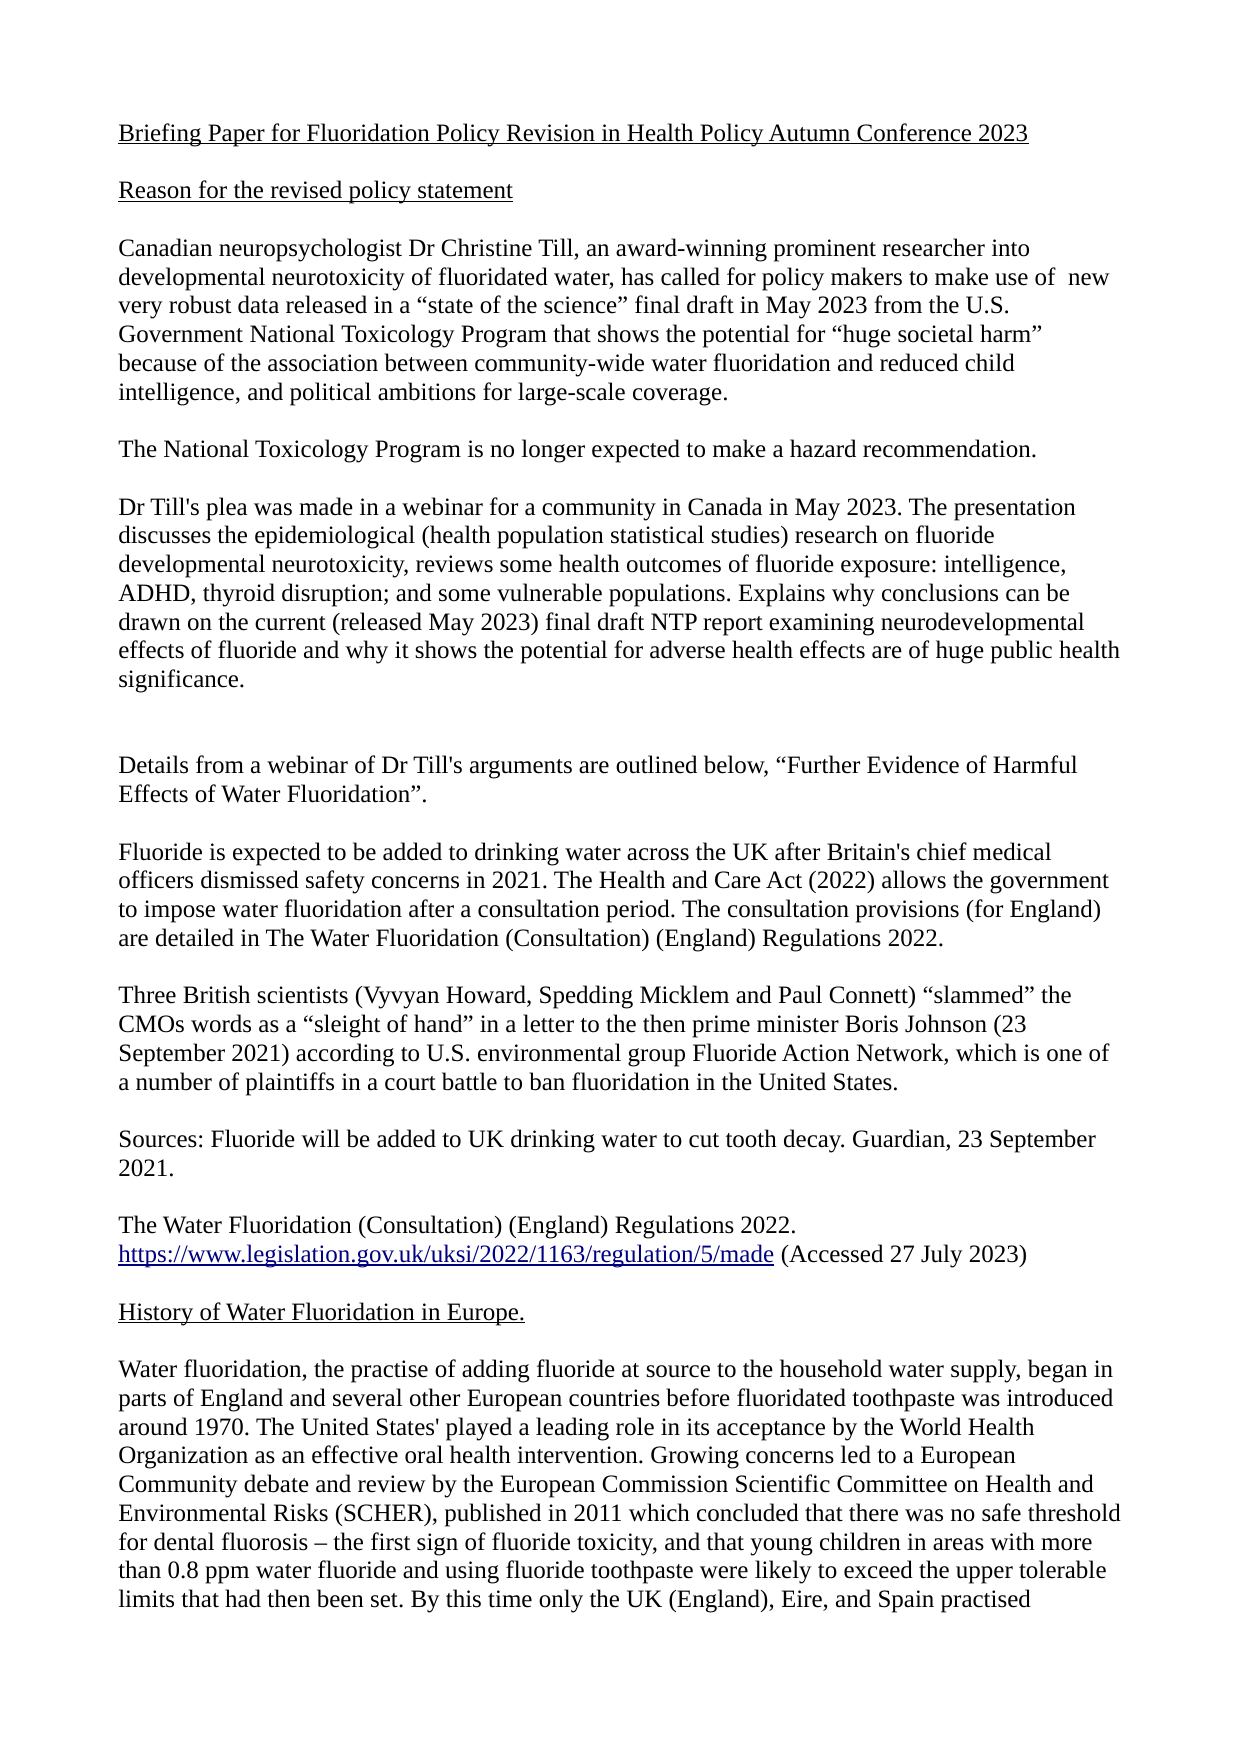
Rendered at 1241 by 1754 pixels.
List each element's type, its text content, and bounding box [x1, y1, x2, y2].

text Briefing Paper for Fluoridation Policy Revision in Health Policy Autumn Conference 2023 [118, 118, 1122, 147]
text Dr Till's plea was made in a webinar for a community in Canada in May 2023. The presentation discusses the epidemiological (health population statistical studies) research on fluoride developmental neurotoxicity, reviews some health outcomes of fluoride exposure: intelligence, ADHD, thyroid disruption; and some vulnerable populations. Explains why conclusions can be drawn on the current (released May 2023) final draft NTP report examining neurodevelopmental effects of fluoride and why it shows the potential for adverse health effects are of huge public health significance. [118, 492, 1122, 693]
text Sources: Fluoride will be added to UK drinking water to cut tooth decay. Guardian, 23 September 2021. [118, 1124, 1122, 1182]
text The National Toxicology Program is no longer expected to make a hazard recommendation. [118, 434, 1122, 463]
text Details from a webinar of Dr Till's arguments are outlined below, “Further Evidence of Harmful Effects of Water Fluoridation”. [118, 751, 1122, 808]
text History of Water Fluoridation in Europe. [118, 1297, 1122, 1326]
text The Water Fluoridation (Consultation) (England) Regulations 2022. https://www.legislation.gov.uk/uksi/2022/1163/regulation/5/made (Accessed 27 July 2023) [118, 1211, 1122, 1268]
text Reason for the revised policy statement [118, 176, 1122, 204]
text Water fluoridation, the practise of adding fluoride at source to the household water supply, began in parts of England and several other European countries before fluoridated toothpaste was introduced around 1970. The United States' played a leading role in its acceptance by the World Health Organization as an effective oral health intervention. Growing concerns led to a European Community debate and review by the European Commission Scientific Committee on Health and Environmental Risks (SCHER), published in 2011 which concluded that there was no safe threshold for dental fluorosis – the first sign of fluoride toxicity, and that young children in areas with more than 0.8 ppm water fluoride and using fluoride toothpaste were likely to exceed the upper tolerable limits that had then been set. By this time only the UK (England), Eire, and Spain practised [118, 1354, 1122, 1613]
text Three British scientists (Vyvyan Howard, Spedding Micklem and Paul Connett) “slammed” the CMOs words as a “sleight of hand” in a letter to the then prime minister Boris Johnson (23 September 2021) according to U.S. environmental group Fluoride Action Network, which is one of a number of plaintiffs in a court battle to ban fluoridation in the United States. [118, 981, 1122, 1096]
text Fluoride is expected to be added to drinking water across the UK after Britain's chief medical officers dismissed safety concerns in 2021. The Health and Care Act (2022) allows the government to impose water fluoridation after a consultation period. The consultation provisions (for England) are detailed in The Water Fluoridation (Consultation) (England) Regulations 2022. [118, 837, 1122, 952]
text Canadian neuropsychologist Dr Christine Till, an award-winning prominent researcher into developmental neurotoxicity of fluoridated water, has called for policy makers to make use of new very robust data released in a “state of the science” final draft in May 2023 from the U.S. Government National Toxicology Program that shows the potential for “huge societal harm” because of the association between community-wide water fluoridation and reduced child intelligence, and political ambitions for large-scale coverage. [118, 233, 1122, 406]
